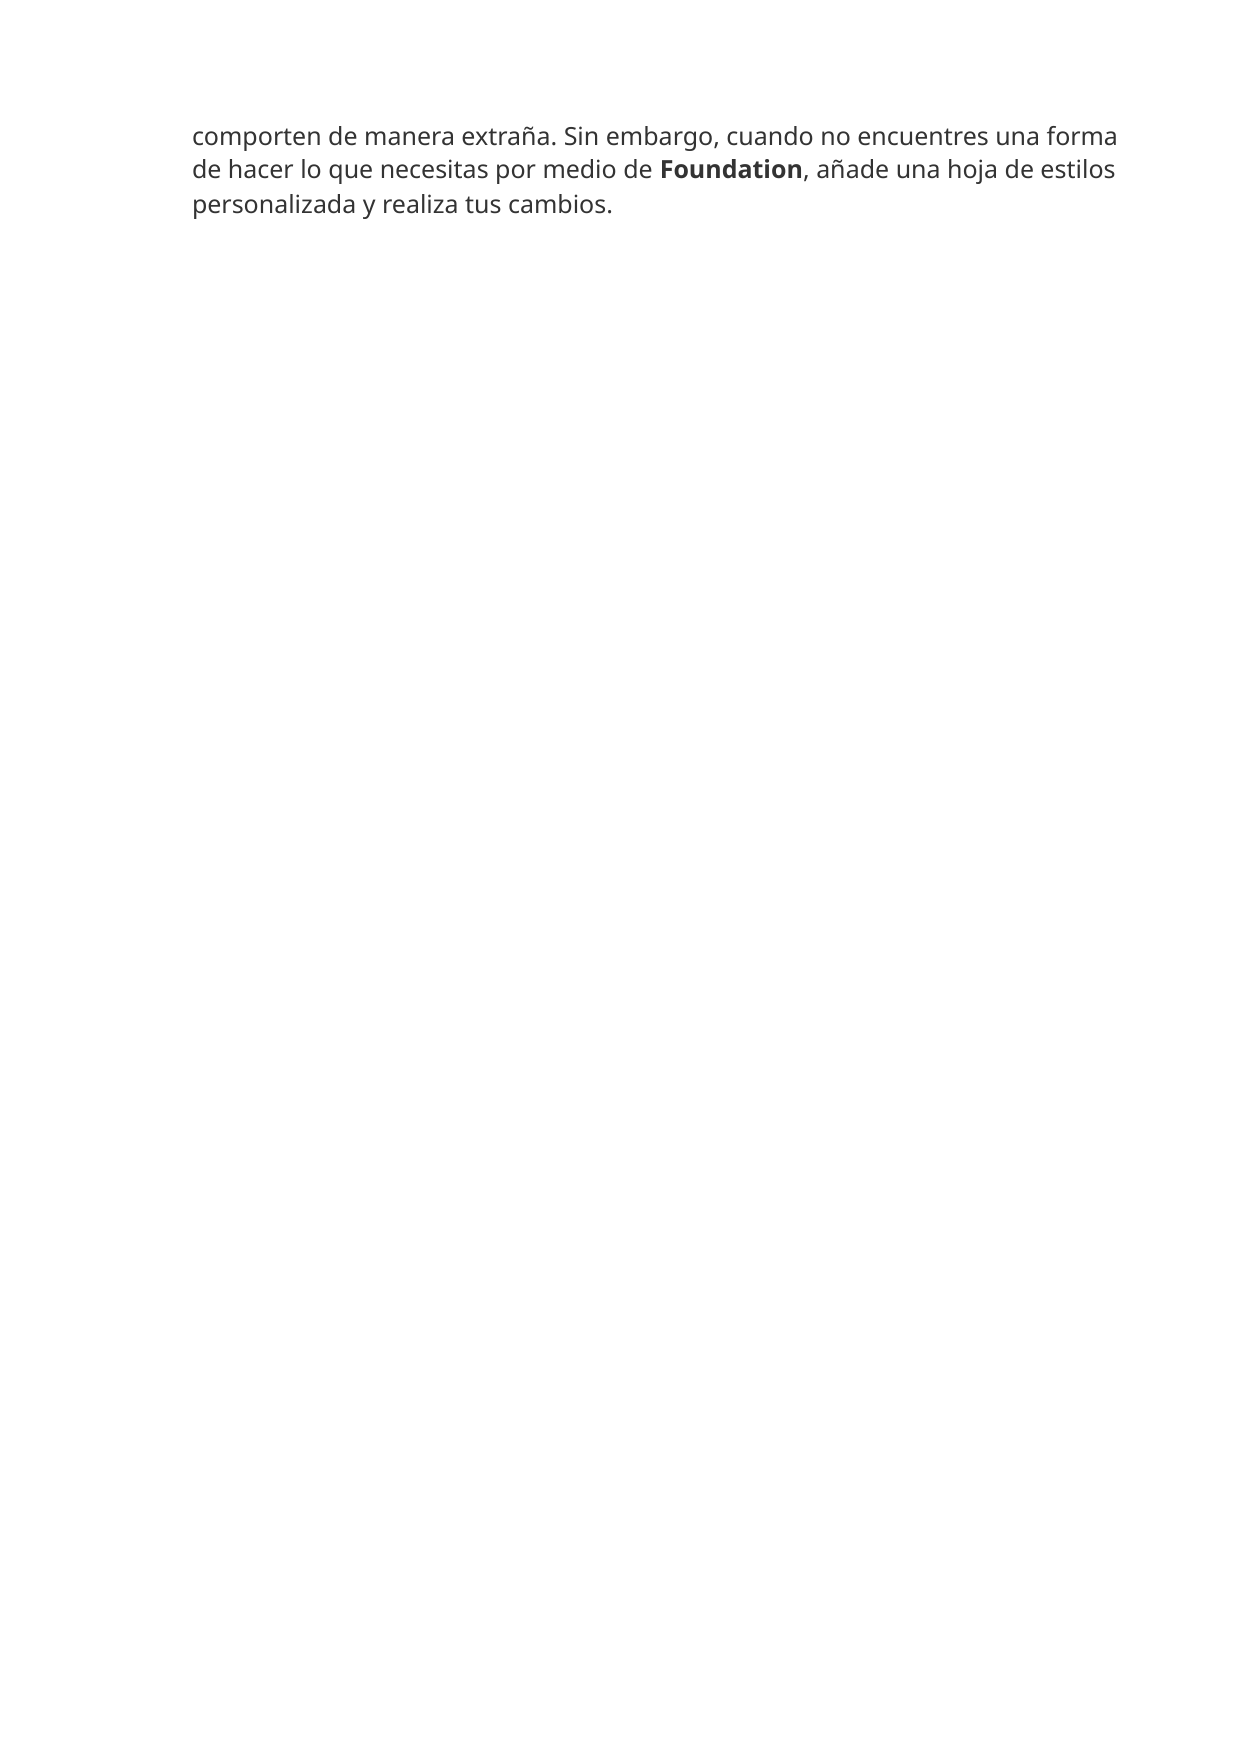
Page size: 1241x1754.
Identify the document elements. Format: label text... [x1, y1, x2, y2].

list comporten de manera extraña. Sin embargo, cuando no encuentres una forma de hacer lo que necesitas por medio de Foundation, añade una hoja de estilos personalizada y realiza tus cambios. [118, 118, 1122, 220]
